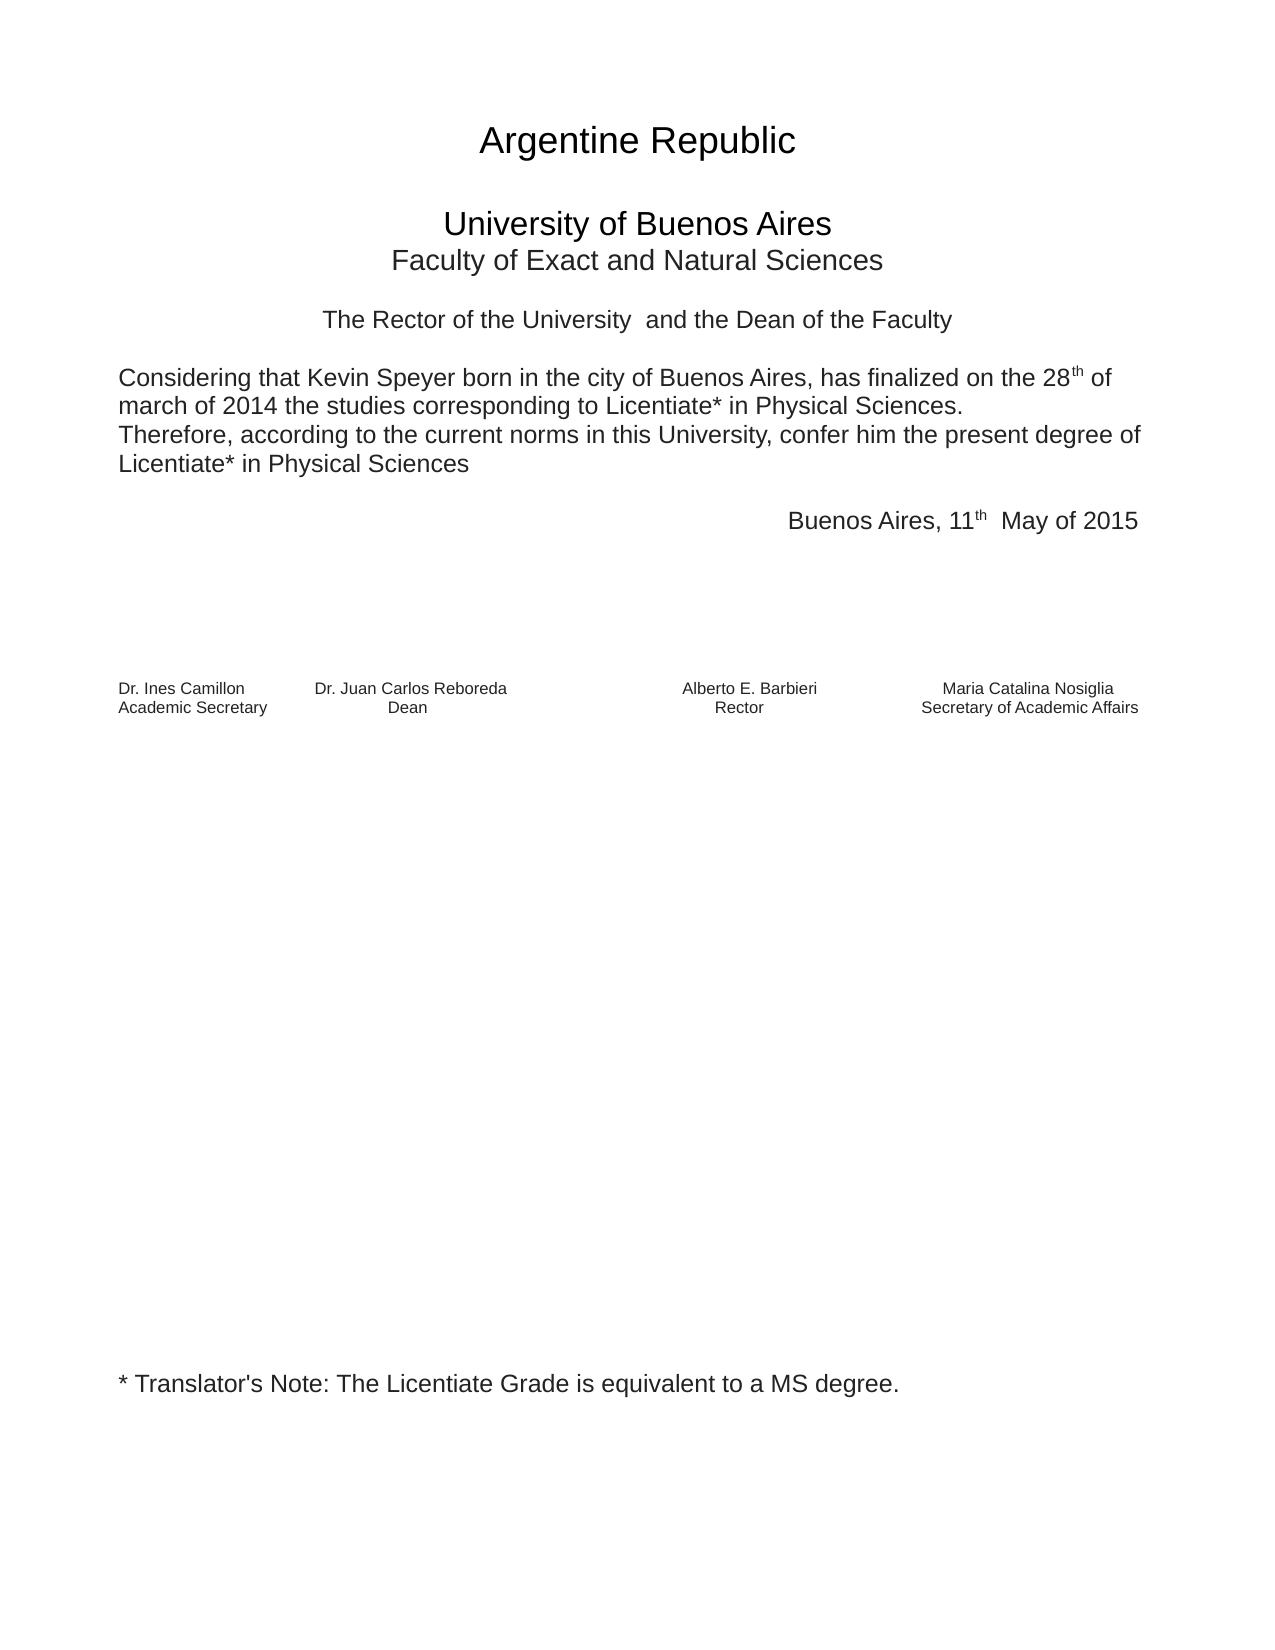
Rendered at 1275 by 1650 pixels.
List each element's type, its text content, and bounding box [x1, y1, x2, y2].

text Buenos Aires, 11th May of 2015 [118, 506, 1157, 535]
text * Translator's Note: The Licentiate Grade is equivalent to a MS degree. [118, 1369, 1157, 1398]
text Therefore, according to the current norms in this University, confer him the present degree of Licentiate* in Physical Sciences [118, 420, 1157, 478]
text University of Buenos Aires [118, 204, 1157, 243]
text Argentine Republic [118, 118, 1157, 161]
text The Rector of the University and the Dean of the Faculty [118, 305, 1157, 334]
text Academic Secretary Dean Rector Secretary of Academic Affairs [118, 698, 1157, 717]
text Dr. Ines Camillon Dr. Juan Carlos Reboreda Alberto E. Barbieri Maria Catalina Nosiglia [118, 679, 1157, 698]
text Faculty of Exact and Natural Sciences [118, 243, 1157, 276]
text Considering that Kevin Speyer born in the city of Buenos Aires, has finalized on the 28th of march of 2014 the studies corresponding to Licentiate* in Physical Sciences. [118, 363, 1157, 420]
